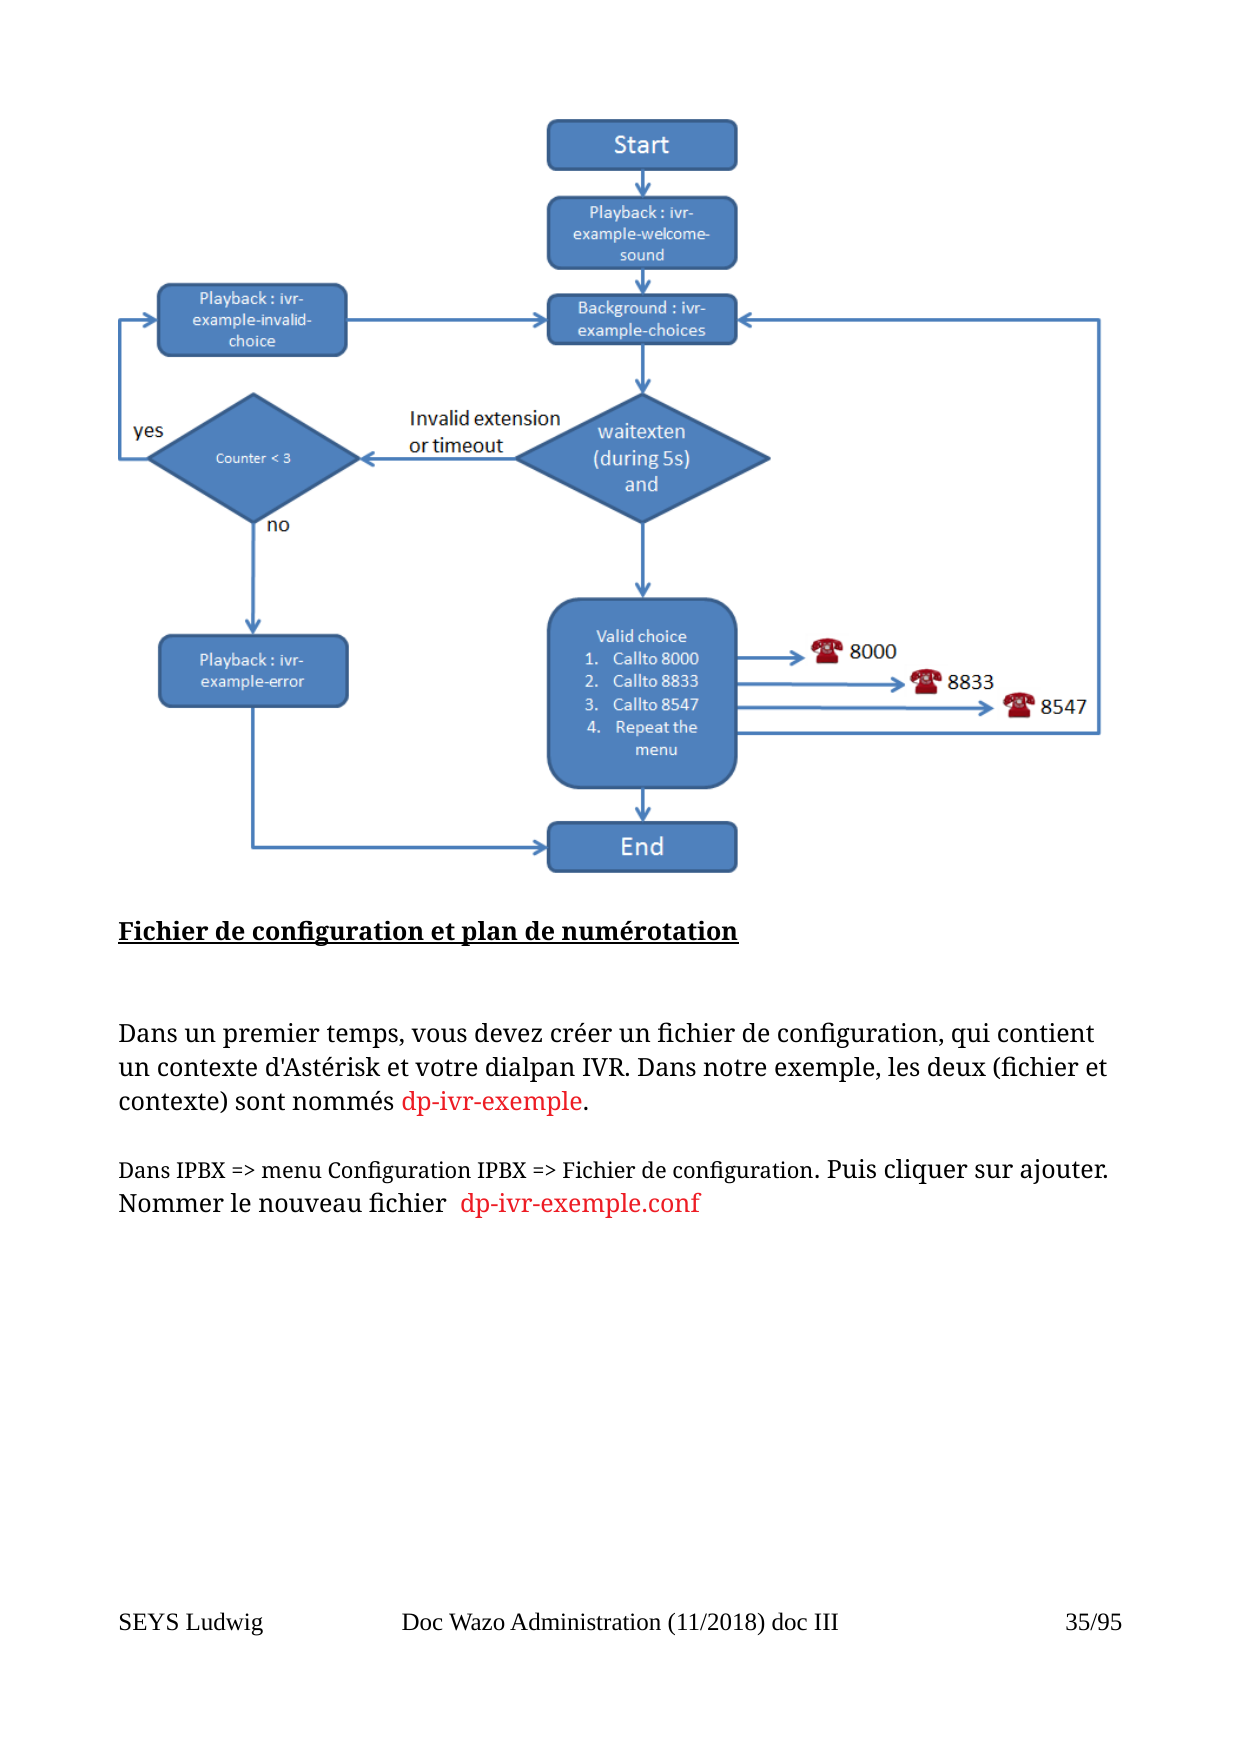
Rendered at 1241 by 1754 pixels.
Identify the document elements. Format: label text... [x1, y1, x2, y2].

text Fichier de configuration et plan de numérotation [118, 914, 1122, 948]
text Dans IPBX => menu Configuration IPBX => Fichier de configuration. Puis cliquer sur ajouter. Nommer le nouveau fichier dp-ivr-exemple.conf [118, 1152, 1122, 1220]
picture [118, 118, 1123, 880]
text Dans un premier temps, vous devez créer un fichier de configuration, qui contient un contexte d'Astérisk et votre dialpan IVR. Dans notre exemple, les deux (fichier et contexte) sont nommés dp-ivr-exemple. [118, 1016, 1122, 1118]
